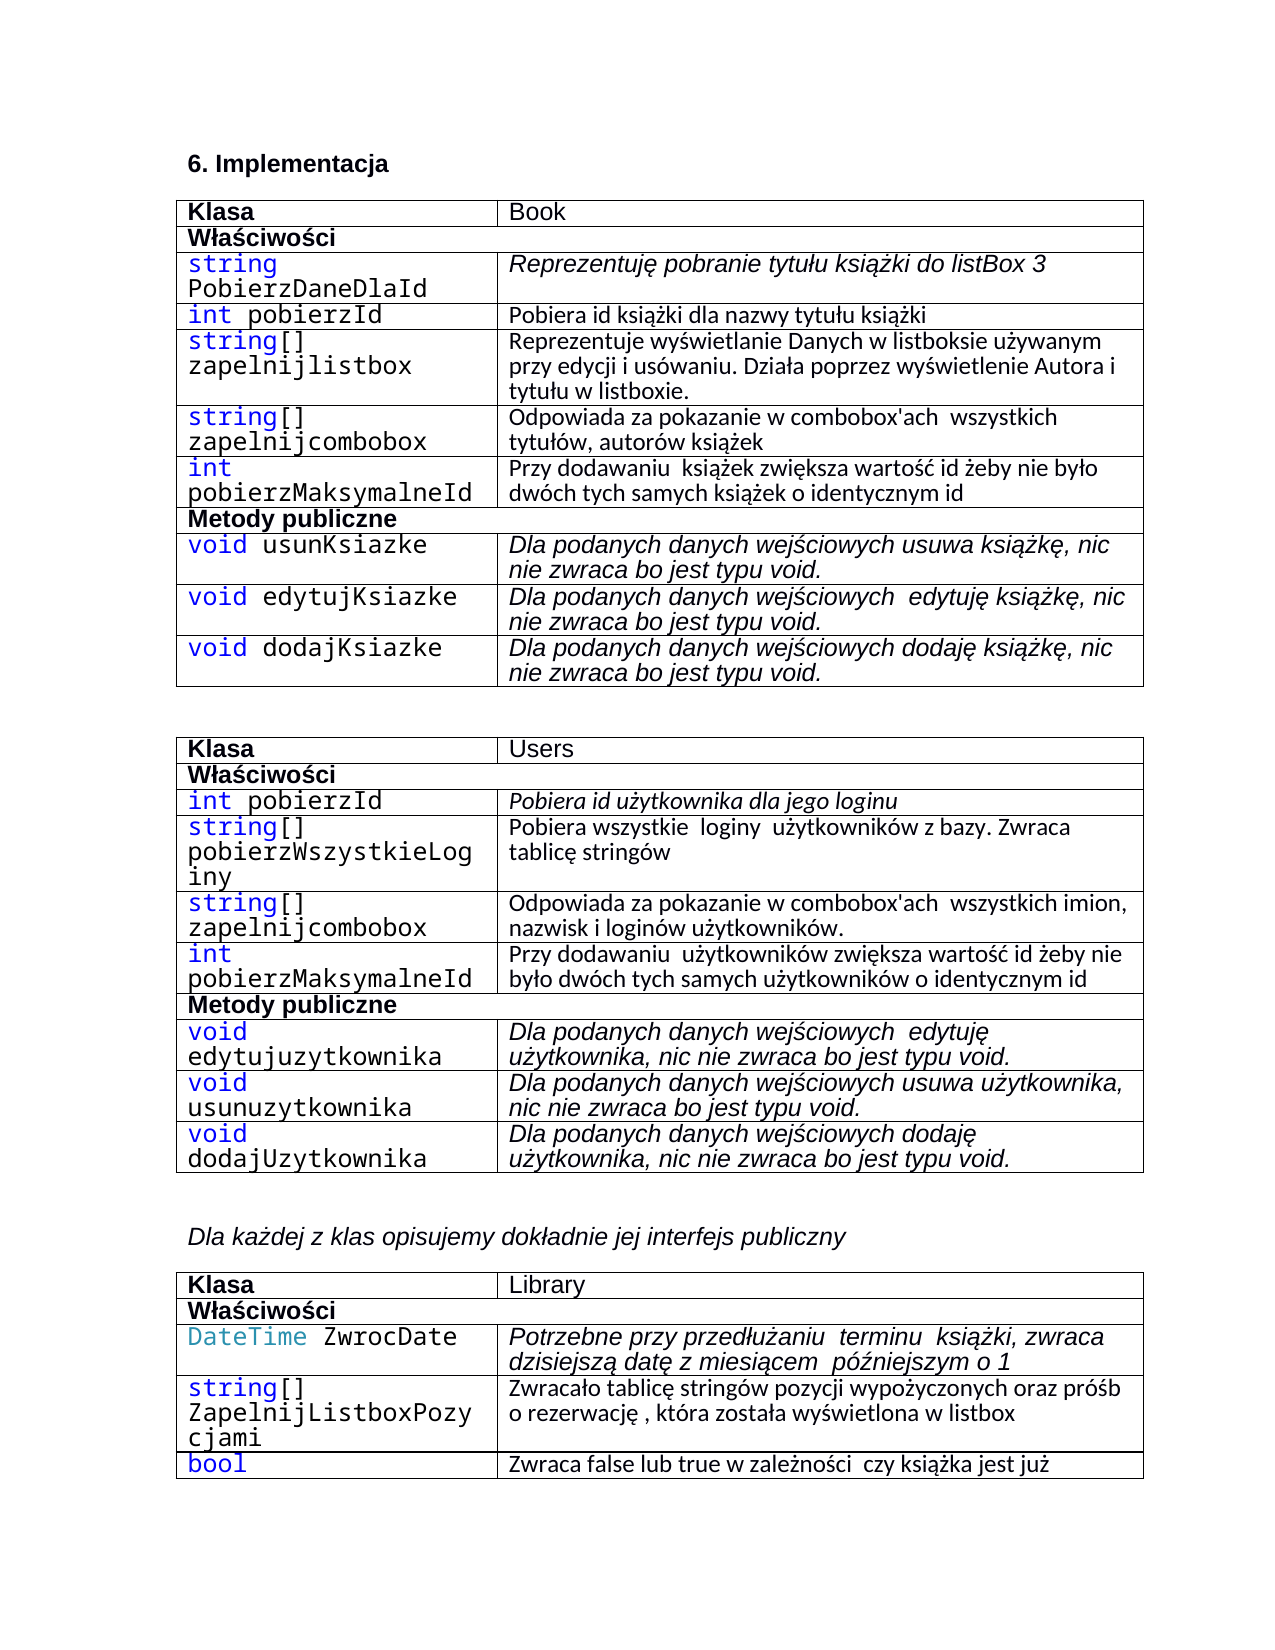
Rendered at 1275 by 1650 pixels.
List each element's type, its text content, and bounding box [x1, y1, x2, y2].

table_header Klasa [177, 201, 497, 226]
table_cell void usunuzytkownika [177, 1071, 497, 1121]
table_cell Pobiera id użytkownika dla jego loginu [498, 790, 1143, 815]
table_cell void dodajKsiazke [177, 636, 497, 686]
table_cell Odpowiada za pokazanie w combobox'ach wszystkich imion, nazwisk i loginów użytkowników. [498, 892, 1143, 942]
table_cell string PobierzDaneDlaId [177, 253, 497, 303]
table_cell string[] ZapelnijListboxPozycjami [177, 1376, 497, 1451]
table_header Library [498, 1273, 1143, 1298]
table_cell Właściwości [177, 1299, 1143, 1324]
table_cell void dodajUzytkownika [177, 1122, 497, 1172]
table_cell string[] pobierzWszystkieLoginy [177, 816, 497, 891]
table_cell int pobierzMaksymalneId [177, 943, 497, 993]
table_cell DateTime ZwrocDate [177, 1325, 497, 1375]
table_cell Zwracało tablicę stringów pozycji wypożyczonych oraz próśb o rezerwację , która została wyświetlona w listbox [498, 1376, 1143, 1451]
table_cell void edytujKsiazke [177, 585, 497, 635]
table_cell Właściwości [177, 227, 1143, 252]
table_cell Dla podanych danych wejściowych usuwa książkę, nic nie zwraca bo jest typu void. [498, 534, 1143, 584]
text 6. Implementacja [187, 150, 1087, 179]
table_cell Dla podanych danych wejściowych edytuję książkę, nic nie zwraca bo jest typu void. [498, 585, 1143, 635]
table_cell int pobierzId [177, 304, 497, 329]
table_cell Potrzebne przy przedłużaniu terminu książki, zwraca dzisiejszą datę z miesiącem późniejszym o 1 [498, 1325, 1143, 1375]
table_cell Metody publiczne [177, 994, 1143, 1019]
table_cell Dla podanych danych wejściowych dodaję książkę, nic nie zwraca bo jest typu void. [498, 636, 1143, 686]
table_cell string[] zapelnijcombobox [177, 406, 497, 456]
table_cell Zwraca false lub true w zależności czy książka jest już [498, 1453, 1143, 1477]
table_header Users [498, 738, 1143, 763]
table_header Klasa [177, 1273, 497, 1298]
table_header Book [498, 201, 1143, 226]
table_cell Pobiera wszystkie loginy użytkowników z bazy. Zwraca tablicę stringów [498, 816, 1143, 891]
text Dla każdej z klas opisujemy dokładnie jej interfejs publiczny [187, 1223, 1087, 1251]
table_cell Przy dodawaniu książek zwiększa wartość id żeby nie było dwóch tych samych książek o identycznym id [498, 457, 1143, 507]
table_cell Reprezentuję pobranie tytułu książki do listBox 3 [498, 253, 1143, 303]
table_cell string[] zapelnijcombobox [177, 892, 497, 942]
table_cell int pobierzMaksymalneId [177, 457, 497, 507]
table_cell void usunKsiazke [177, 534, 497, 584]
table_cell int pobierzId [177, 790, 497, 815]
table_cell Dla podanych danych wejściowych usuwa użytkownika, nic nie zwraca bo jest typu void. [498, 1071, 1143, 1121]
table_cell Właściwości [177, 764, 1143, 789]
table_header Klasa [177, 738, 497, 763]
table_cell Metody publiczne [177, 508, 1143, 533]
table_cell void edytujuzytkownika [177, 1020, 497, 1070]
table_cell string[] zapelnijlistbox [177, 330, 497, 405]
table_cell Przy dodawaniu użytkowników zwiększa wartość id żeby nie było dwóch tych samych użytkowników o identycznym id [498, 943, 1143, 993]
table_cell Pobiera id książki dla nazwy tytułu książki [498, 304, 1143, 329]
table_cell Dla podanych danych wejściowych edytuję użytkownika, nic nie zwraca bo jest typu void. [498, 1020, 1143, 1070]
table_cell Reprezentuje wyświetlanie Danych w listboksie używanym przy edycji i usówaniu. Działa poprzez wyświetlenie Autora i tytułu w listboxie. [498, 330, 1143, 405]
table_cell bool [177, 1453, 497, 1477]
table_cell Odpowiada za pokazanie w combobox'ach wszystkich tytułów, autorów książek [498, 406, 1143, 456]
table_cell Dla podanych danych wejściowych dodaję użytkownika, nic nie zwraca bo jest typu void. [498, 1122, 1143, 1172]
